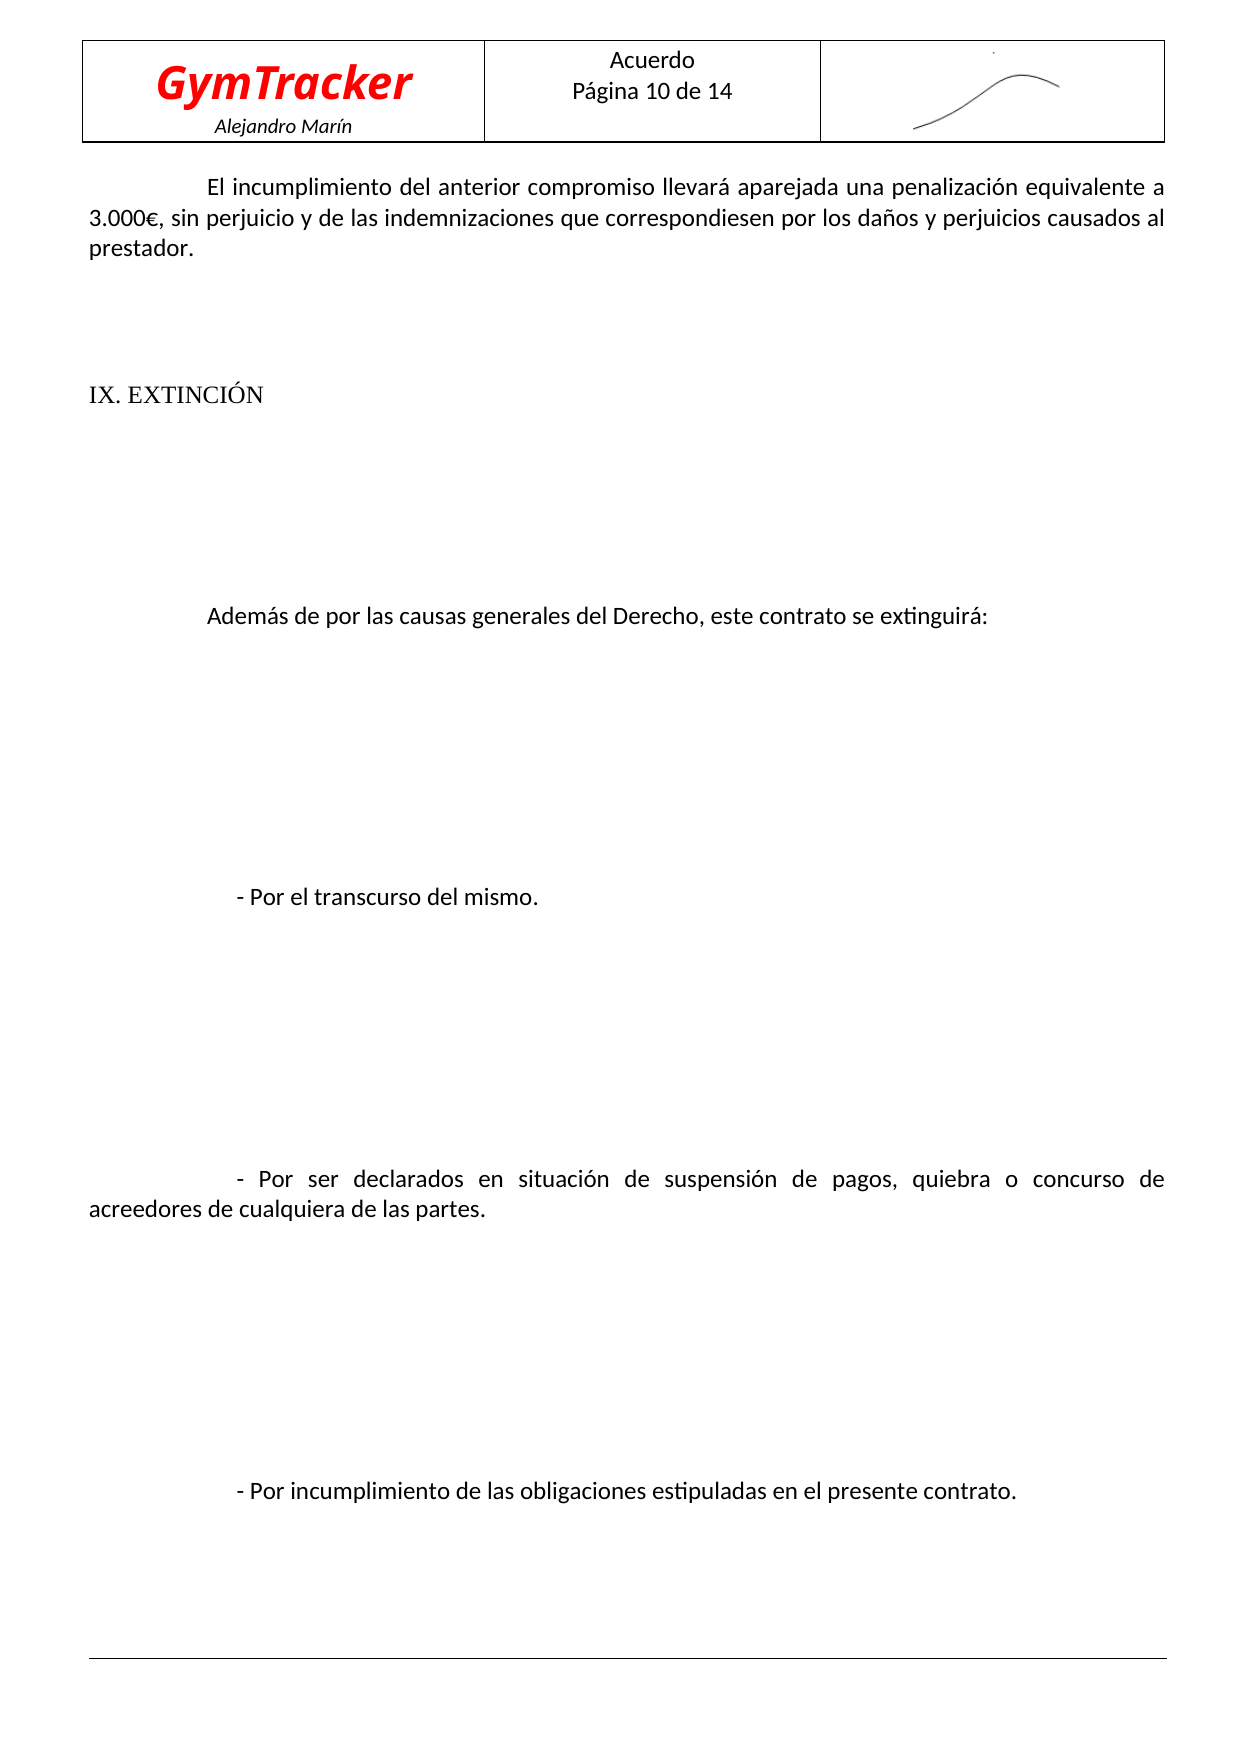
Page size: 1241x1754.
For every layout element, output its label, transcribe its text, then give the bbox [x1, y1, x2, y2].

picture [895, 47, 1082, 141]
text IX. EXTINCIÓN [89, 380, 1167, 409]
text Además de por las causas generales del Derecho, este contrato se extinguirá: [89, 600, 1167, 630]
text - Por ser declarados en situación de suspensión de pagos, quiebra o concurso de acreedores de cualquiera de las partes. [89, 1163, 1167, 1224]
text - Por incumplimiento de las obligaciones estipuladas en el presente contrato. [89, 1475, 1167, 1505]
text El incumplimiento del anterior compromiso llevará aparejada una penalización equivalente a 3.000€, sin perjuicio y de las indemnizaciones que correspondiesen por los daños y perjuicios causados al prestador. [89, 171, 1167, 263]
text - Por el transcurso del mismo. [89, 881, 1167, 912]
